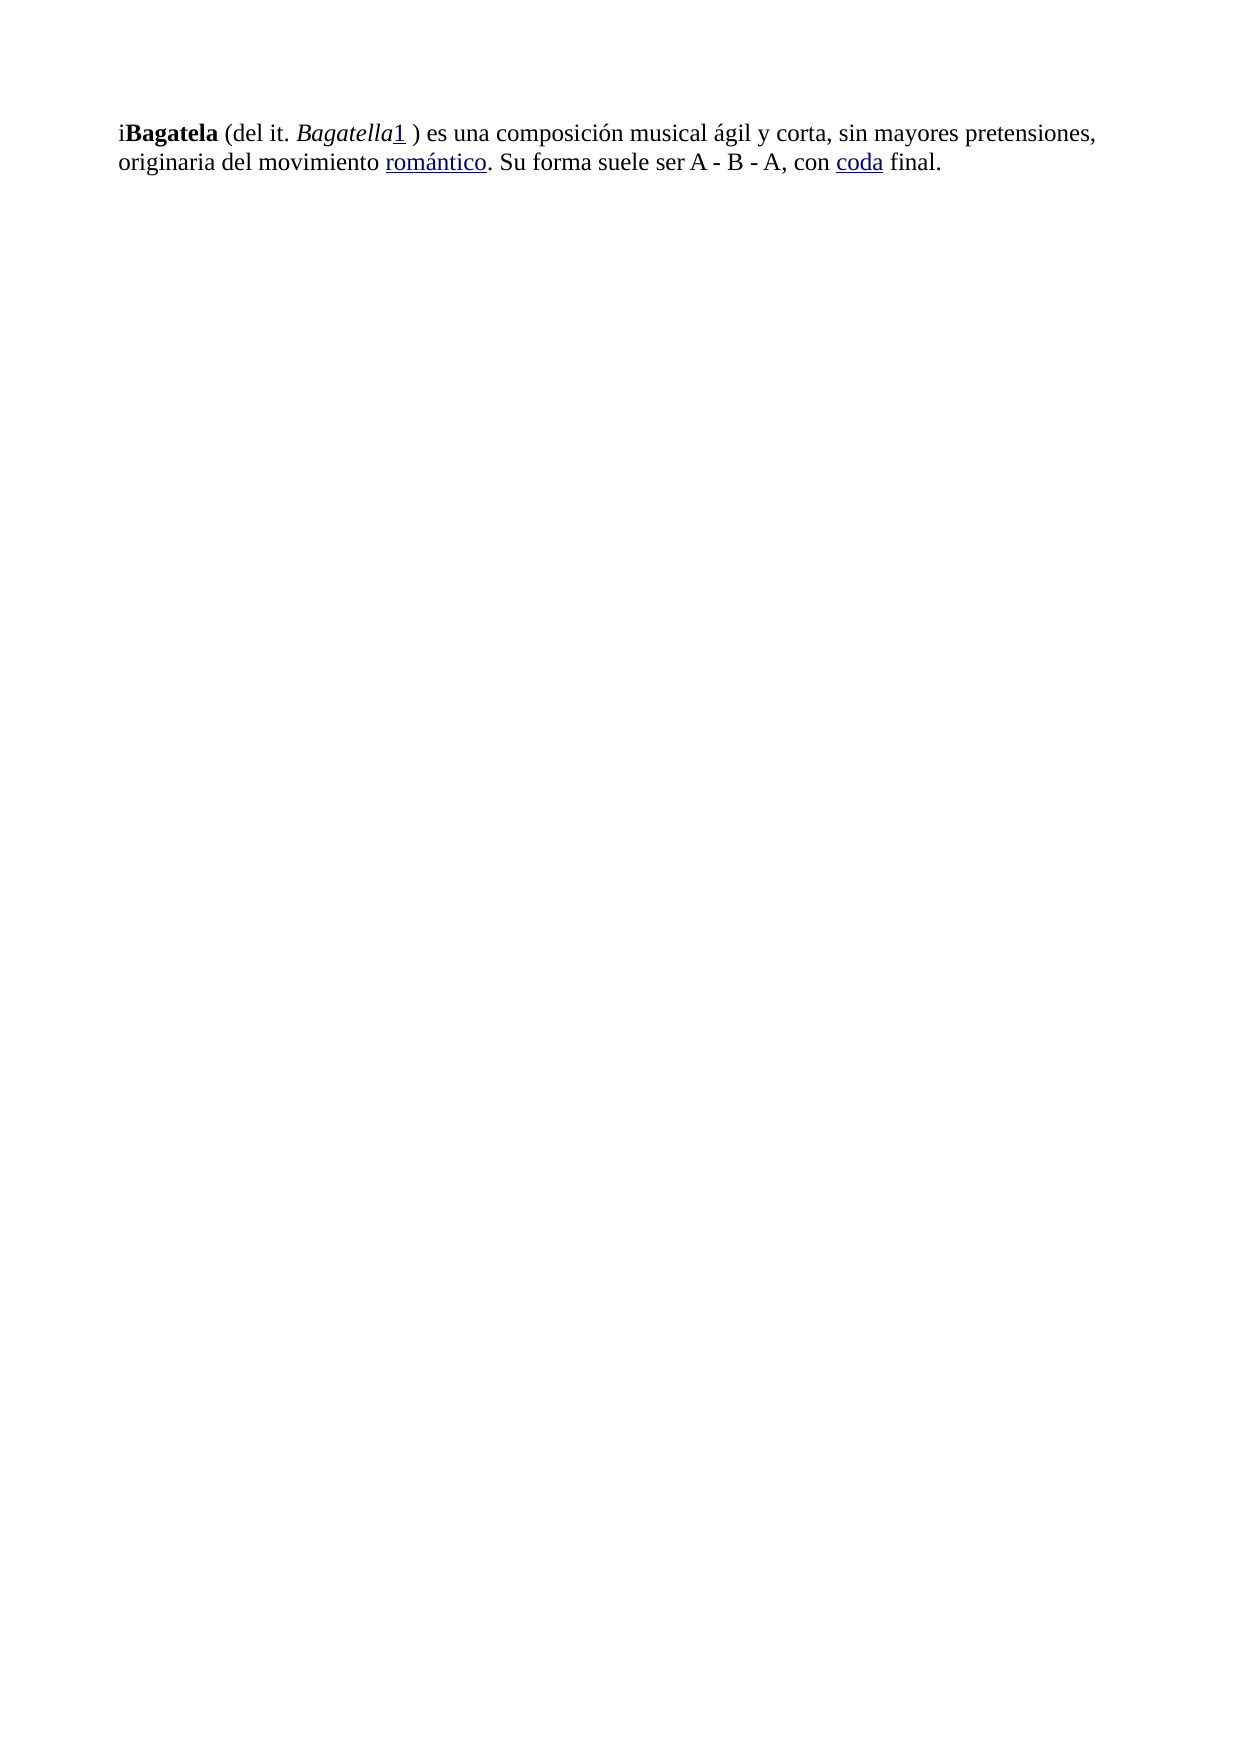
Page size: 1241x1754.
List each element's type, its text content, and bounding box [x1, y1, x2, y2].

text Bagatela (del it. Bagatella1 ) es una composición musical ágil y corta, sin mayores pretensiones, originaria del movimiento romántico. Su forma suele ser A - B - A, con coda final. [118, 118, 1122, 176]
